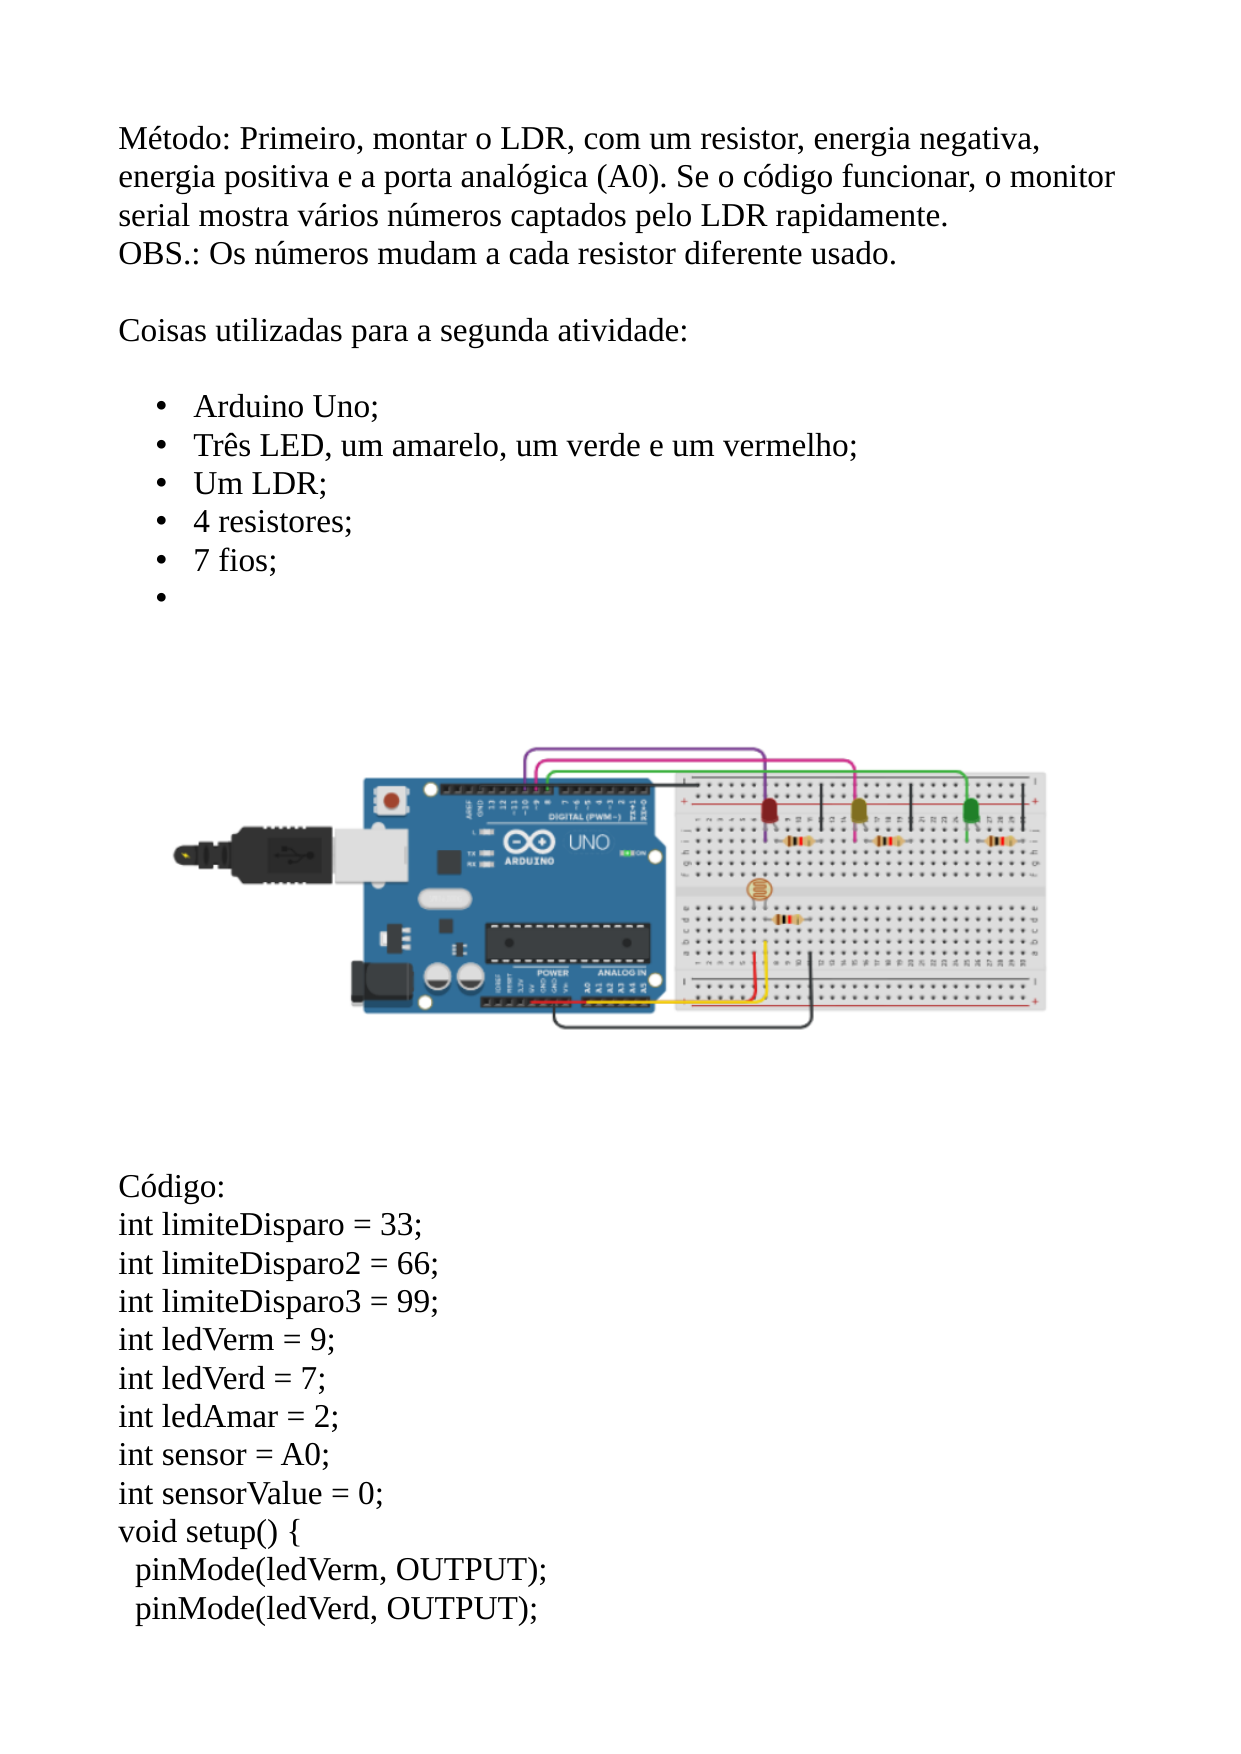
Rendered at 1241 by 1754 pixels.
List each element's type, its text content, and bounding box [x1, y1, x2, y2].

text Método: Primeiro, montar o LDR, com um resistor, energia negativa, energia positiva e a porta analógica (A0). Se o código funcionar, o monitor serial mostra vários números captados pelo LDR rapidamente. [118, 118, 1122, 233]
picture [136, 629, 1104, 1128]
text Coisas utilizadas para a segunda atividade: [118, 310, 1122, 348]
list Três LED, um amarelo, um verde e um vermelho; [156, 425, 1122, 463]
text Código: [118, 1166, 1122, 1204]
list 7 fios; [156, 540, 1122, 578]
list Arduino Uno; [156, 386, 1122, 425]
text int limiteDisparo = 33; int limiteDisparo2 = 66; int limiteDisparo3 = 99; int ledVerm = 9; int ledVerd = 7; int ledAmar = 2; int sensor = A0; int sensorValue = 0; void setup() { pinMode(ledVerm, OUTPUT); pinMode(ledVerd, OUTPUT); [118, 1204, 1122, 1626]
list 4 resistores; [156, 501, 1122, 540]
text OBS.: Os números mudam a cada resistor diferente usado. [118, 233, 1122, 271]
list Um LDR; [156, 463, 1122, 501]
